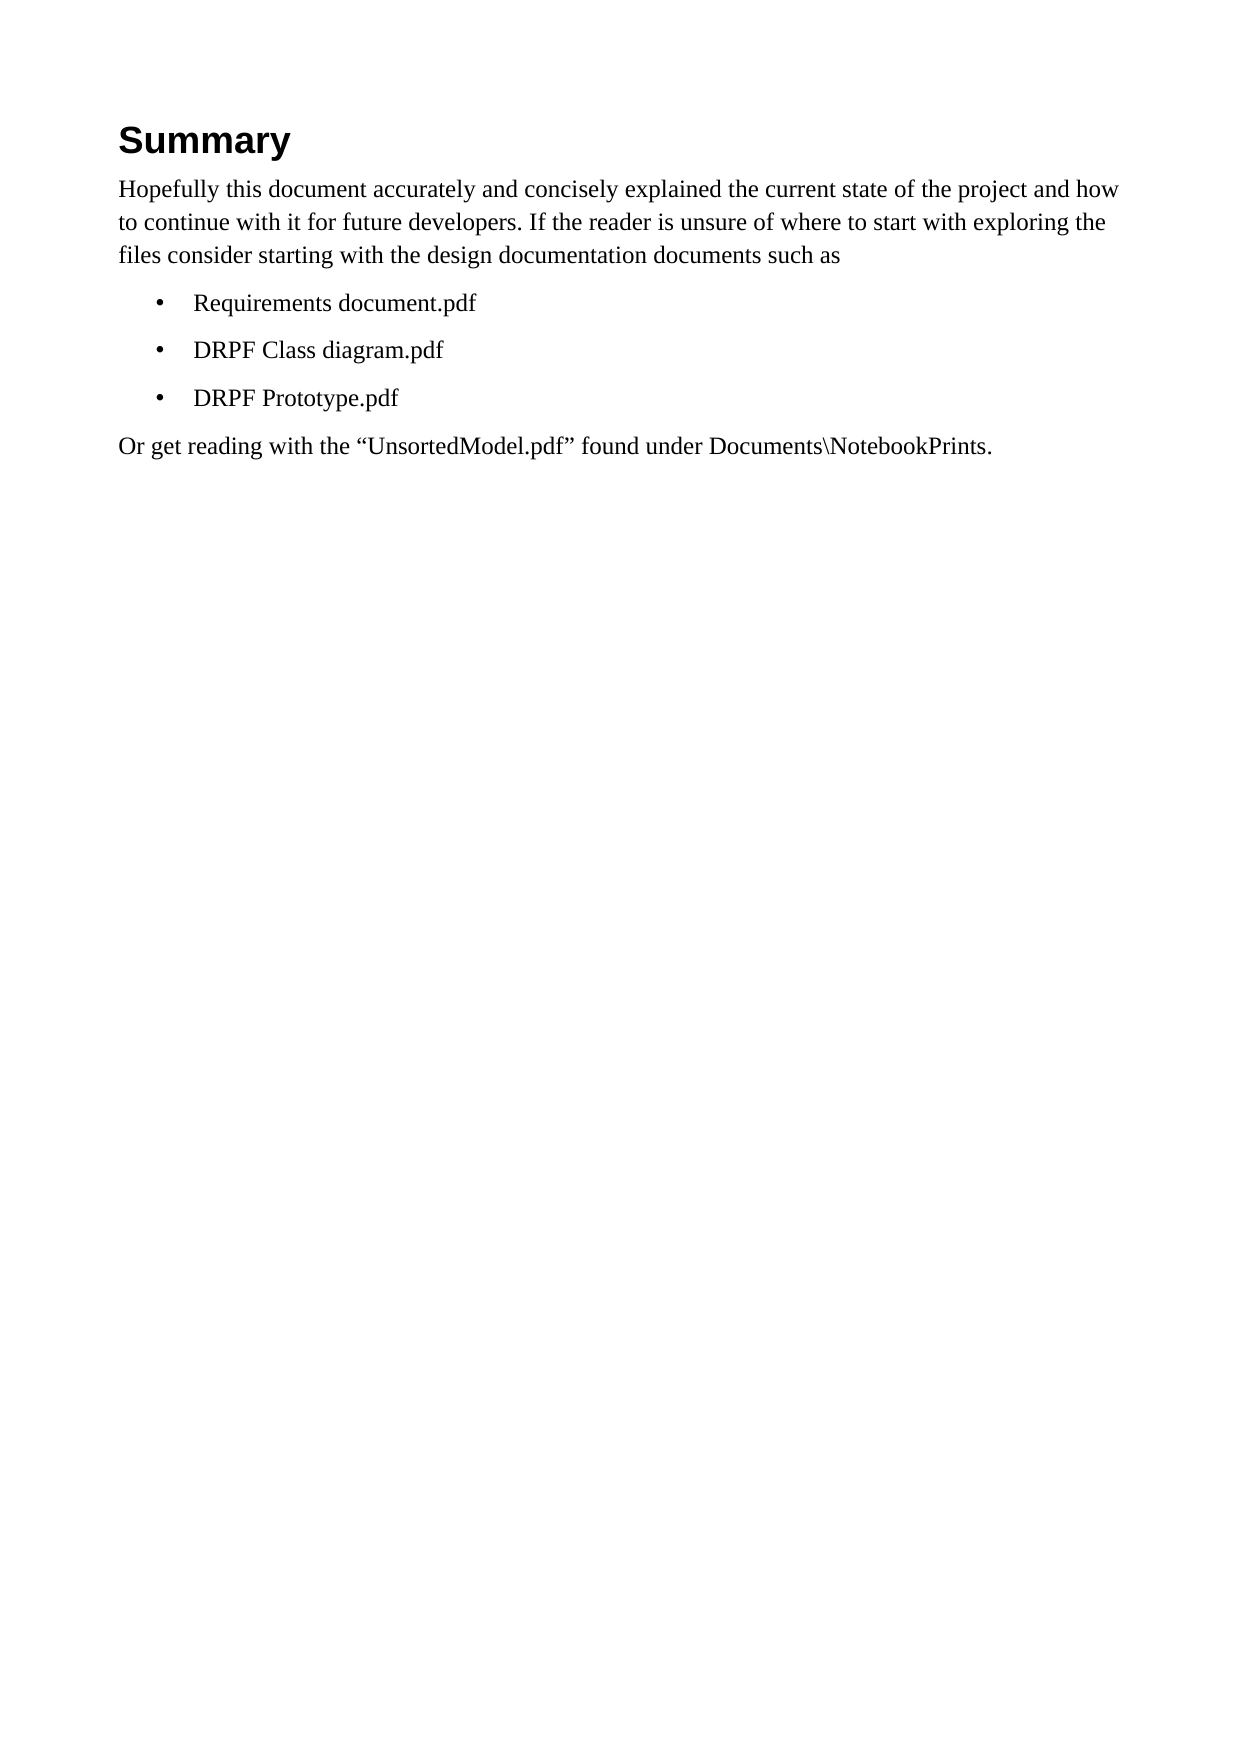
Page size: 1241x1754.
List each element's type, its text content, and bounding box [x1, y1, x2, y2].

list DRPF Prototype.pdf [156, 383, 1122, 412]
subtitle Summary [118, 118, 1122, 162]
text Hopefully this document accurately and concisely explained the current state of the project and how to continue with it for future developers. If the reader is unsure of where to start with exploring the files consider starting with the design documentation documents such as [118, 174, 1122, 269]
text Or get reading with the “UnsortedModel.pdf” found under Documents\NotebookPrints. [118, 431, 1122, 459]
list DRPF Class diagram.pdf [156, 336, 1122, 364]
list Requirements document.pdf [156, 288, 1122, 317]
